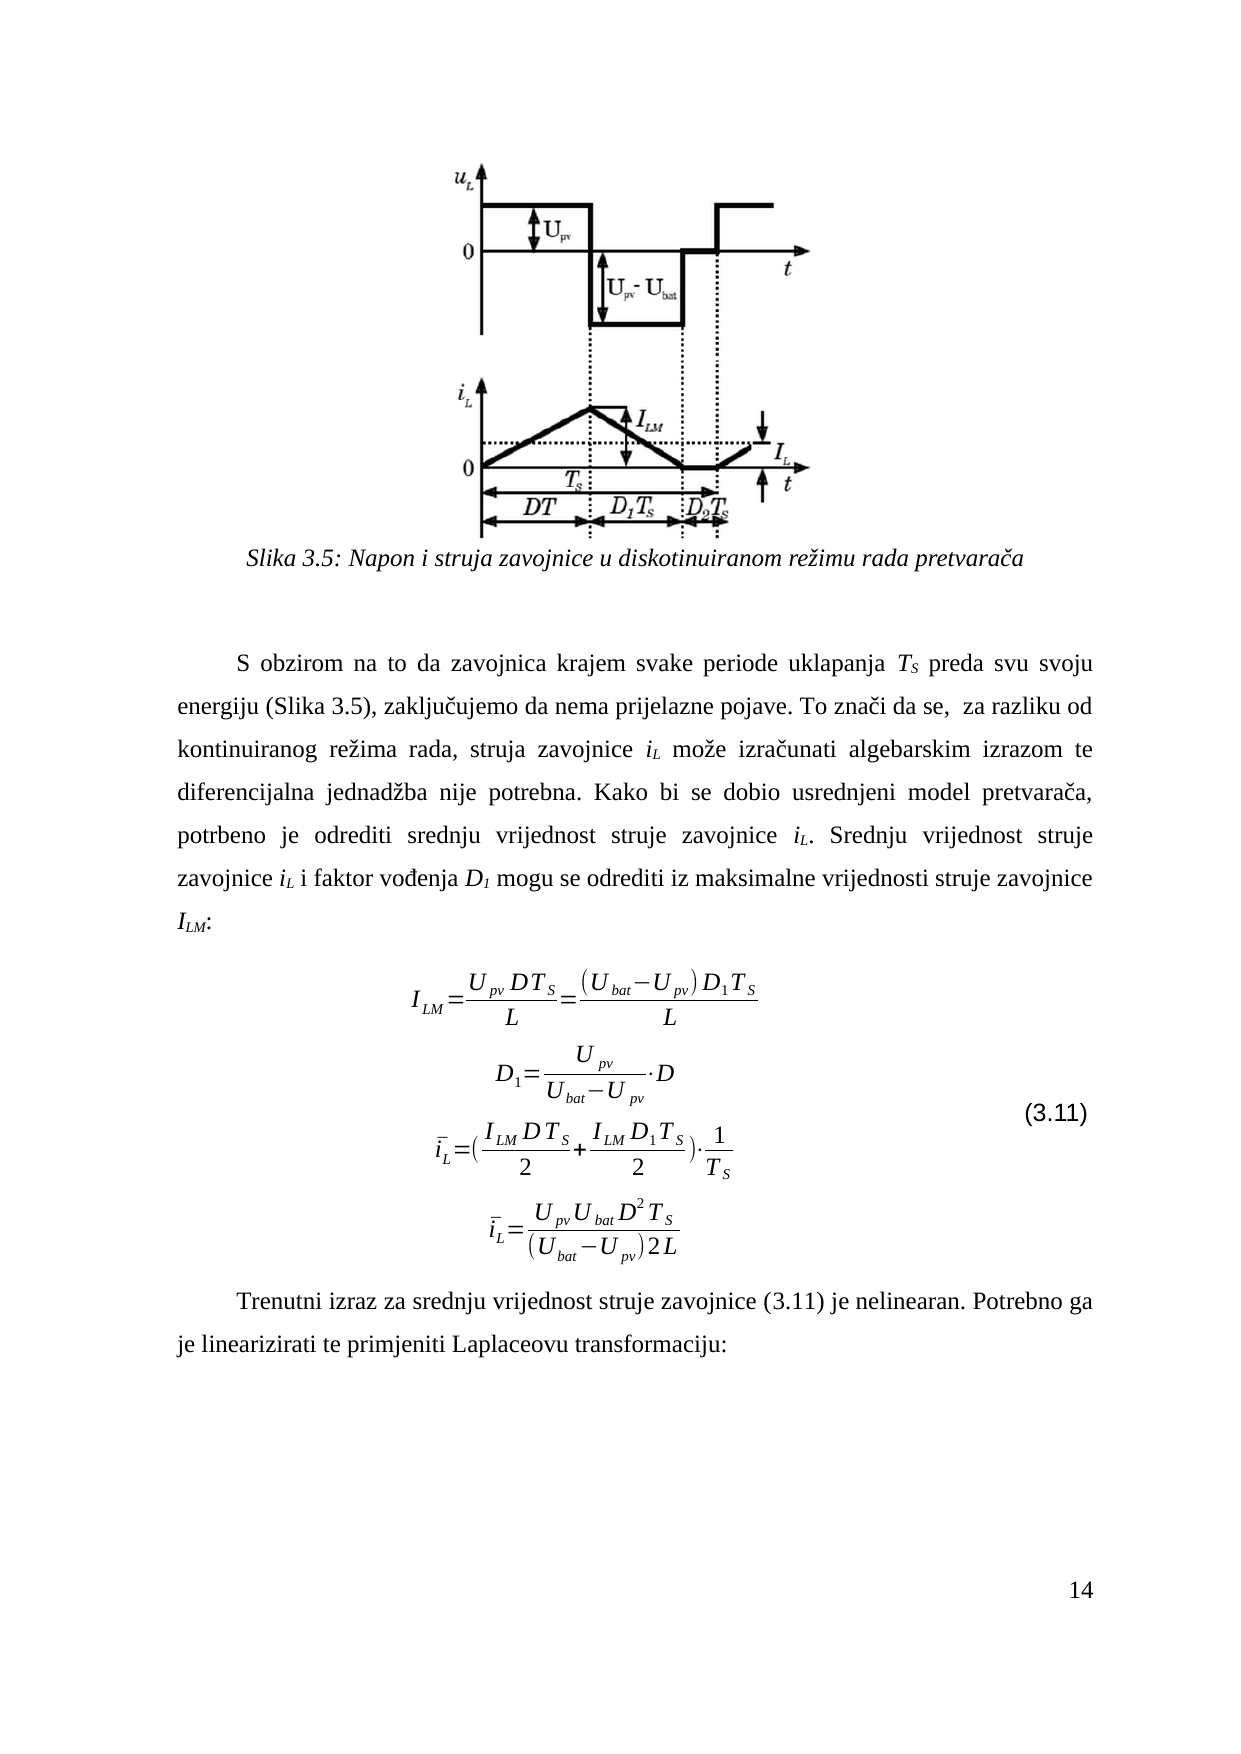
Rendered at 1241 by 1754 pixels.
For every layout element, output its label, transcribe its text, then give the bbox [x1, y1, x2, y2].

text Trenutni izraz za srednju vrijednost struje zavojnice (3.11) je nelinearan. Potrebno ga je linearizirati te primjeniti Laplaceovu transformaciju: [177, 1286, 1093, 1358]
text S obzirom na to da zavojnica krajem svake periode uklapanja TS preda svu svoju energiju (Slika 3.5), zaključujemo da nema prijelazne pojave. To znači da se, za razliku od kontinuiranog režima rada, struja zavojnice iL može izračunati algebarskim izrazom te diferencijalna jednadžba nije potrebna. Kako bi se dobio usrednjeni model pretvarača, potrbeno je odrediti srednju vrijednost struje zavojnice iL. Srednju vrijednost struje zavojnice iL i faktor vođenja D1 mogu se odrediti iz maksimalne vrijednosti struje zavojnice ILM: [177, 648, 1093, 935]
table_header (3.11) [991, 956, 1093, 1274]
table_header [177, 956, 991, 1274]
text Slika 3.5: Napon i struja zavojnice u diskotinuiranom režimu rada pretvarača [177, 544, 1093, 572]
picture [177, 159, 1094, 544]
